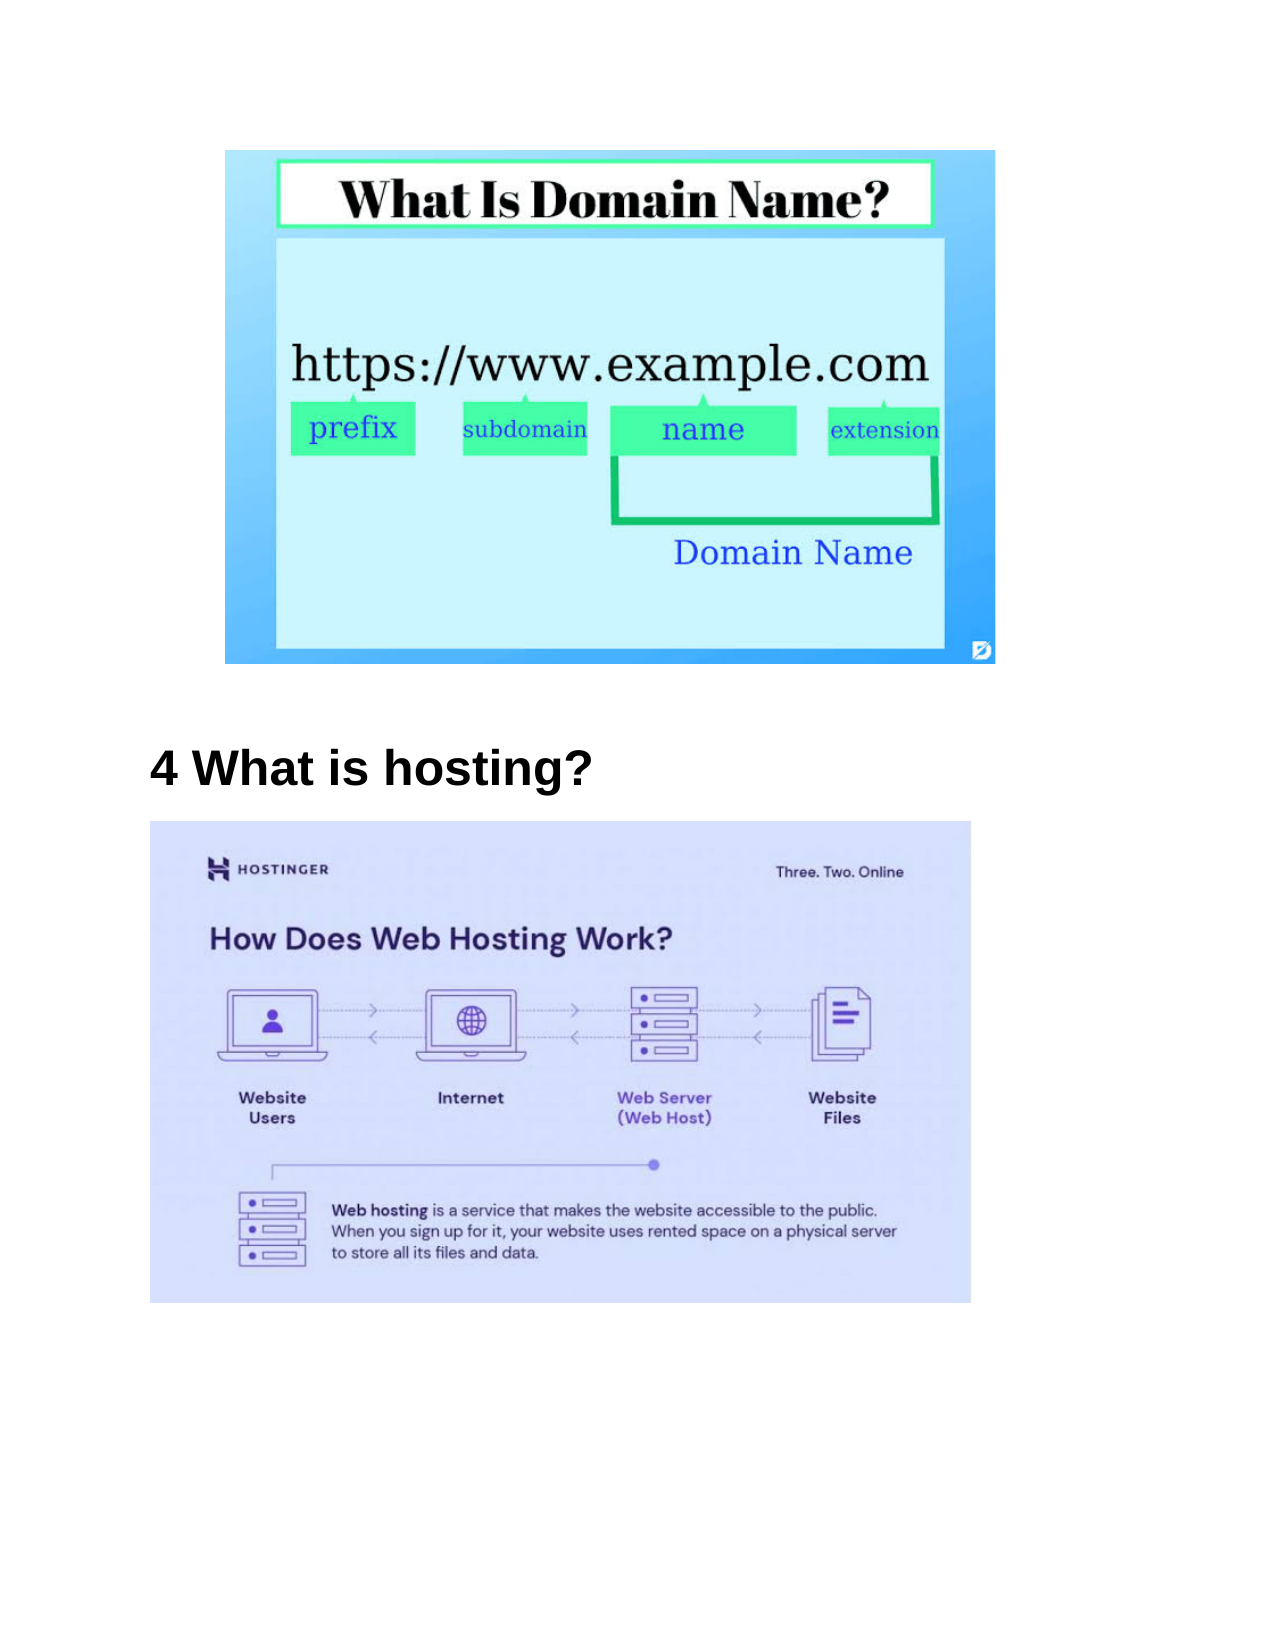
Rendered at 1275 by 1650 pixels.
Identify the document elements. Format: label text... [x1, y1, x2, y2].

picture [225, 150, 996, 664]
picture [150, 821, 972, 1303]
list [996, 150, 1114, 664]
list [187, 150, 225, 664]
text 4 What is hosting? [150, 739, 1125, 796]
